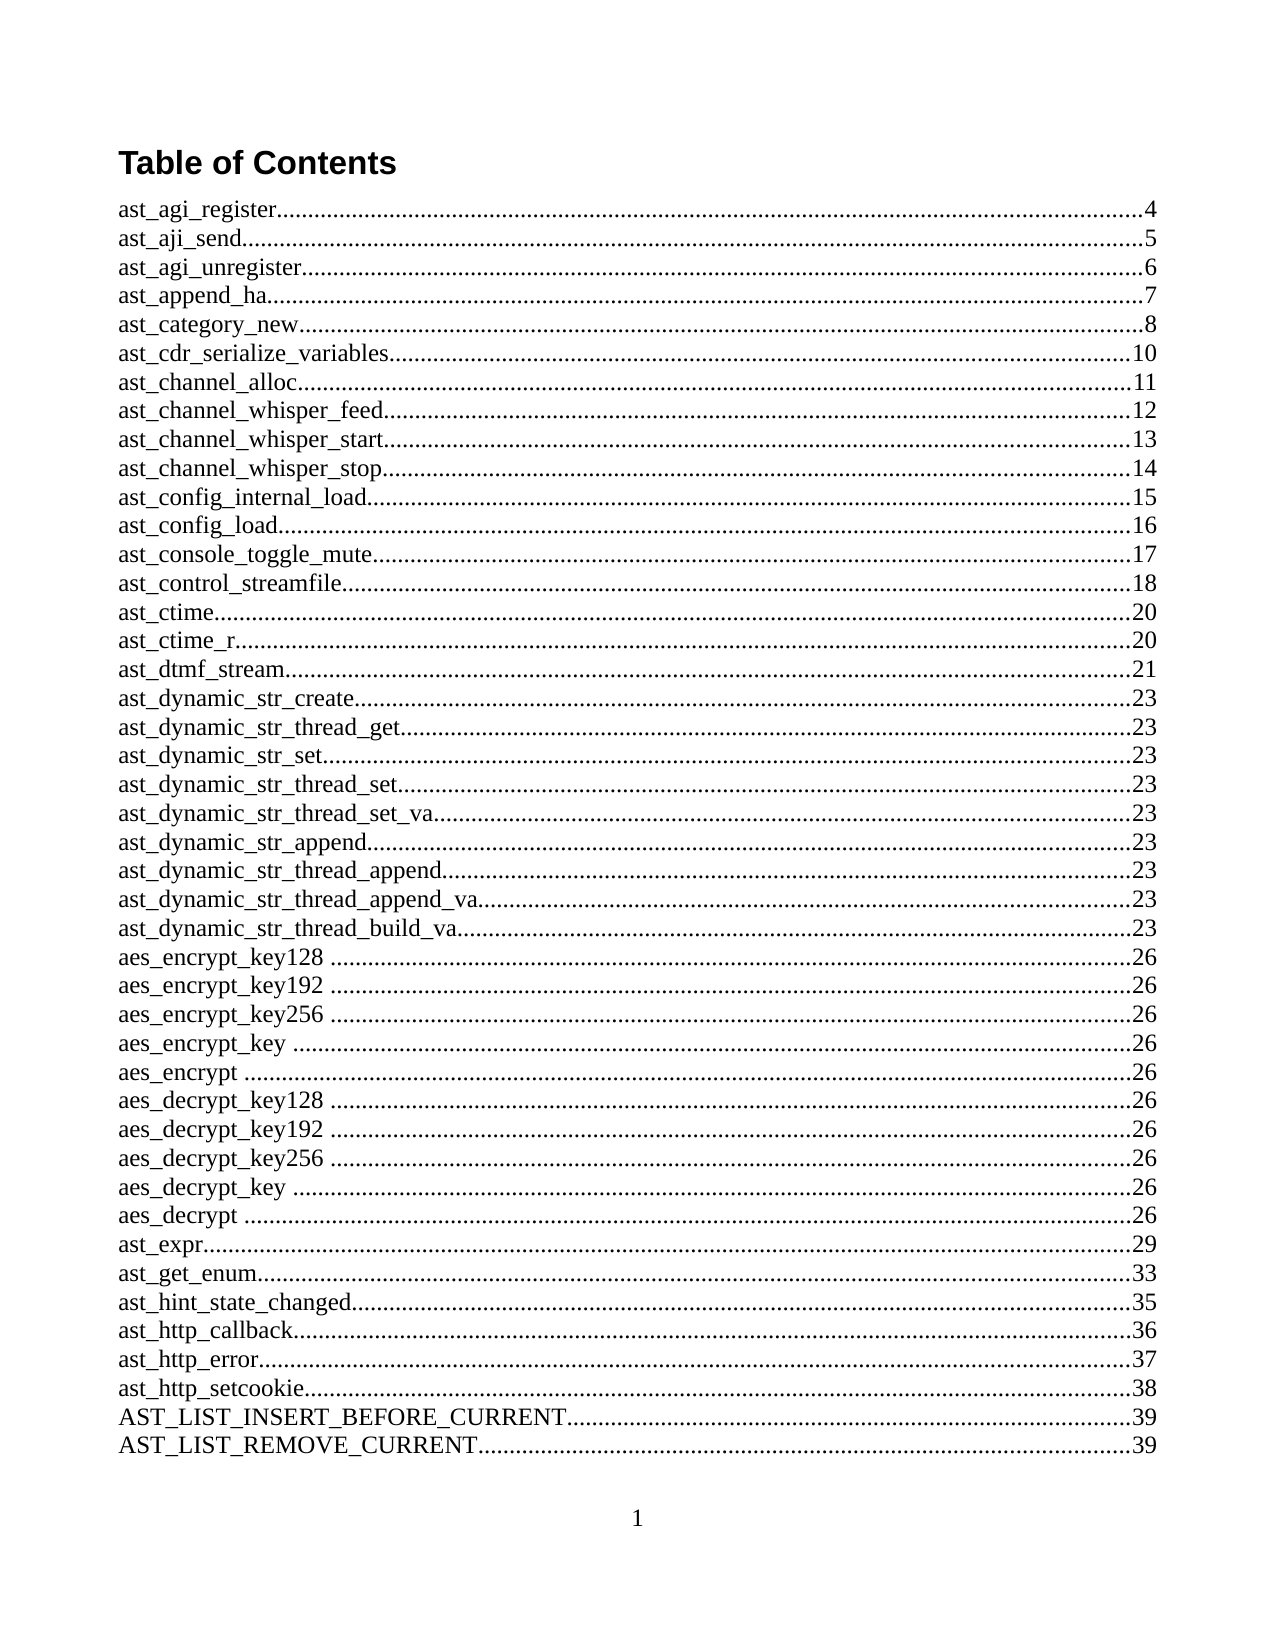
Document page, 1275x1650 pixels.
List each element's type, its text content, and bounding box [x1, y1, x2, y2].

subtitle Table of Contents [118, 143, 1157, 182]
text ast_expr 29 [118, 1229, 1157, 1258]
text ast_control_streamfile 18 [118, 568, 1157, 597]
text ast_aji_send 5 [118, 223, 1157, 252]
text aes_encrypt_key128 26 [118, 942, 1157, 970]
text ast_ctime_r 20 [118, 625, 1157, 654]
text ast_agi_register 4 [118, 194, 1157, 223]
text ast_dynamic_str_thread_set_va 23 [118, 798, 1157, 827]
text ast_console_toggle_mute 17 [118, 539, 1157, 568]
text aes_encrypt_key192 26 [118, 970, 1157, 999]
text ast_cdr_serialize_variables 10 [118, 338, 1157, 367]
text ast_channel_whisper_start 13 [118, 424, 1157, 453]
text ast_config_internal_load 15 [118, 482, 1157, 510]
text ast_dynamic_str_thread_append 23 [118, 855, 1157, 884]
text ast_dynamic_str_thread_set 23 [118, 769, 1157, 798]
text aes_encrypt 26 [118, 1057, 1157, 1085]
text ast_get_enum 33 [118, 1258, 1157, 1287]
text ast_dynamic_str_thread_build_va 23 [118, 913, 1157, 942]
text ast_ctime 20 [118, 597, 1157, 625]
text ast_config_load 16 [118, 510, 1157, 539]
text ast_dynamic_str_set 23 [118, 740, 1157, 769]
text ast_agi_unregister 6 [118, 252, 1157, 280]
text ast_http_callback 36 [118, 1315, 1157, 1344]
text ast_category_new 8 [118, 309, 1157, 338]
text ast_dynamic_str_thread_append_va 23 [118, 884, 1157, 913]
text aes_encrypt_key 26 [118, 1028, 1157, 1057]
text ast_dynamic_str_thread_get 23 [118, 712, 1157, 740]
text ast_dynamic_str_append 23 [118, 827, 1157, 855]
text ast_http_setcookie 38 [118, 1373, 1157, 1402]
text aes_decrypt_key192 26 [118, 1114, 1157, 1143]
text ast_http_error 37 [118, 1344, 1157, 1373]
text aes_decrypt_key256 26 [118, 1143, 1157, 1172]
text ast_channel_whisper_feed 12 [118, 395, 1157, 424]
text ast_dtmf_stream 21 [118, 654, 1157, 683]
text ast_append_ha 7 [118, 280, 1157, 309]
text ast_channel_alloc 11 [118, 367, 1157, 395]
text ast_hint_state_changed 35 [118, 1287, 1157, 1315]
text ast_channel_whisper_stop 14 [118, 453, 1157, 482]
text ast_dynamic_str_create 23 [118, 683, 1157, 712]
text AST_LIST_INSERT_BEFORE_CURRENT 39 [118, 1402, 1157, 1430]
text AST_LIST_REMOVE_CURRENT 39 [118, 1430, 1157, 1459]
text aes_decrypt_key128 26 [118, 1085, 1157, 1114]
text aes_decrypt 26 [118, 1200, 1157, 1229]
text aes_encrypt_key256 26 [118, 999, 1157, 1028]
text aes_decrypt_key 26 [118, 1172, 1157, 1200]
